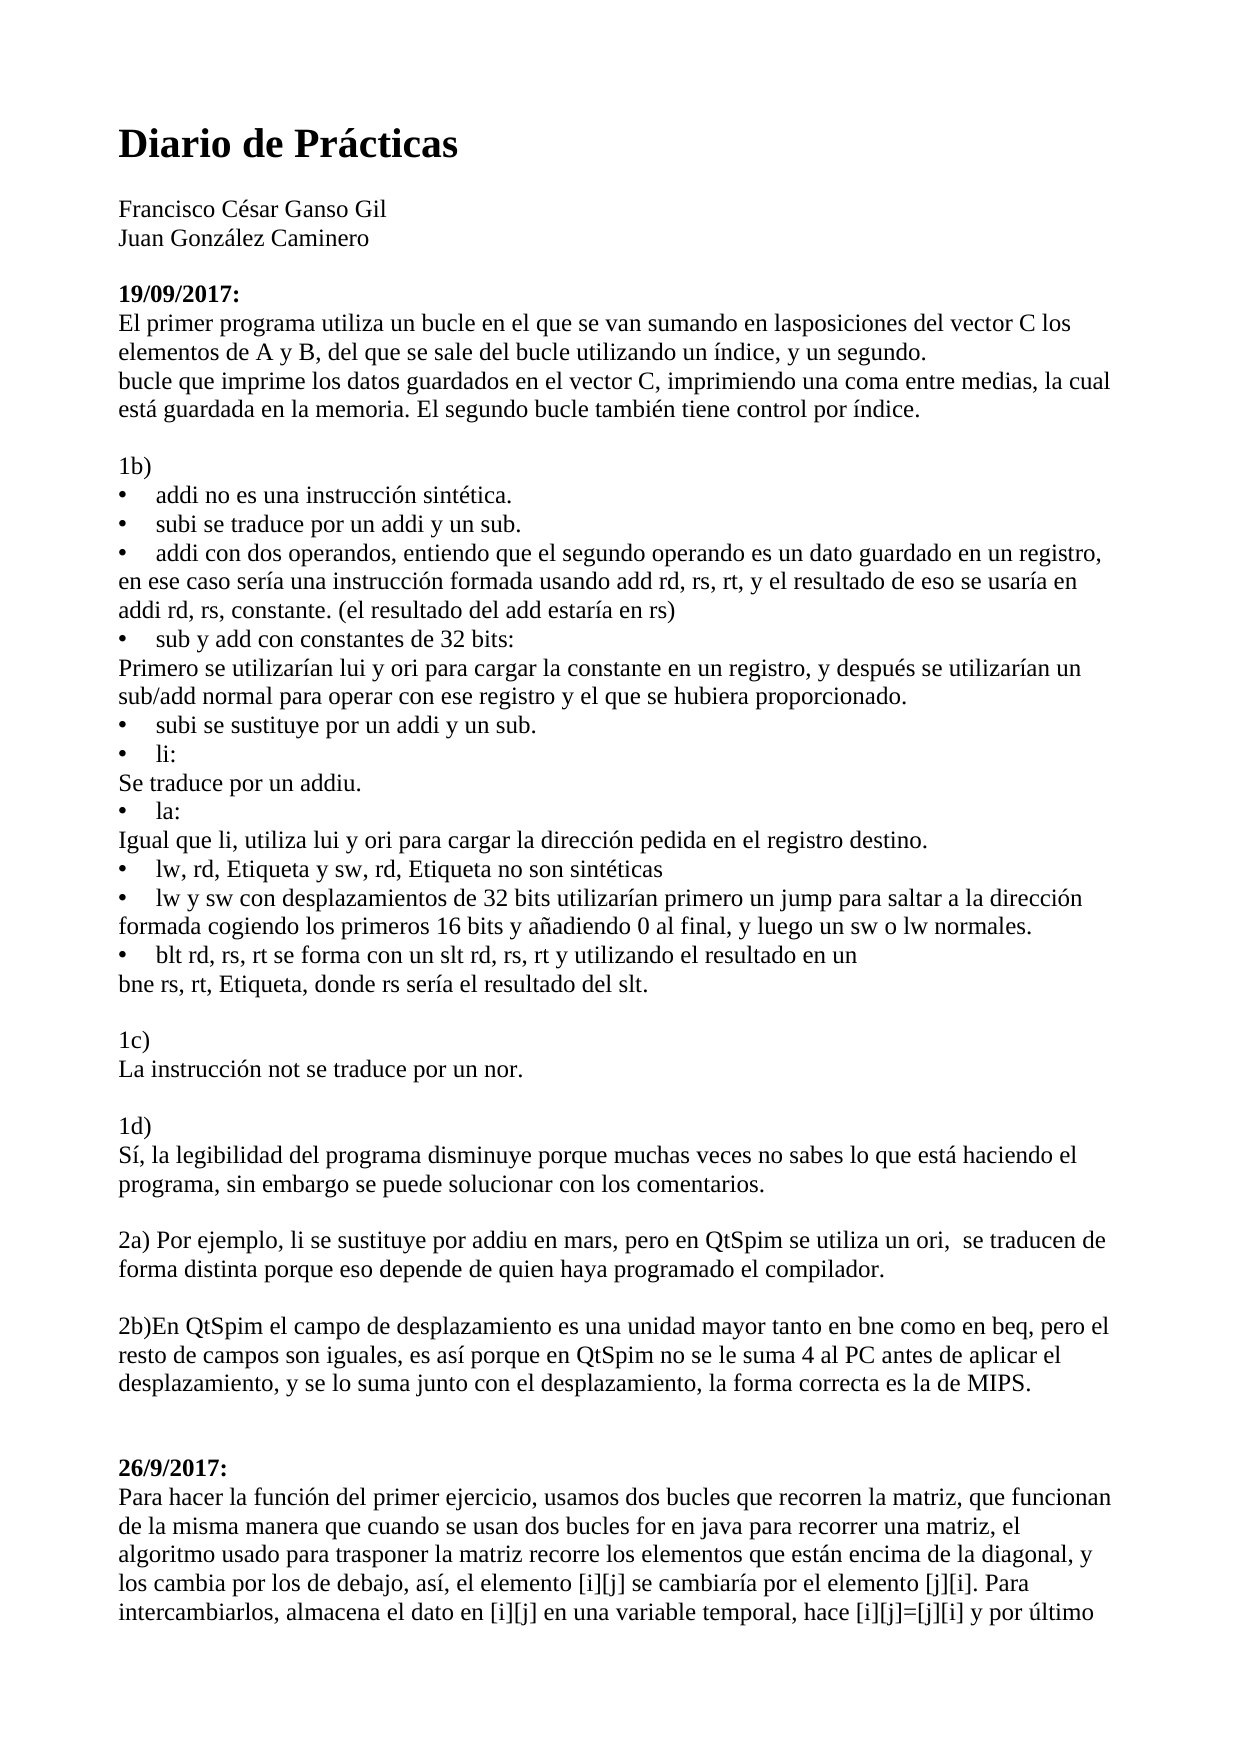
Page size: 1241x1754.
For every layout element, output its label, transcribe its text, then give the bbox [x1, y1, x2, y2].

text 1d) [118, 1111, 1122, 1140]
list la: [81, 796, 1122, 825]
text 26/9/2017: [118, 1453, 1122, 1482]
list subi se traduce por un addi y un sub. [81, 509, 1122, 538]
text Primero se utilizarían lui y ori para cargar la constante en un registro, y después se utilizarían un sub/add normal para operar con ese registro y el que se hubiera proporcionado. [118, 653, 1122, 710]
text bne rs, rt, Etiqueta, donde rs sería el resultado del slt. [118, 969, 1122, 998]
text Sí, la legibilidad del programa disminuye porque muchas veces no sabes lo que está haciendo el programa, sin embargo se puede solucionar con los comentarios. [118, 1140, 1122, 1197]
text Juan González Caminero [118, 223, 1122, 252]
text Para hacer la función del primer ejercicio, usamos dos bucles que recorren la matriz, que funcionan de la misma manera que cuando se usan dos bucles for en java para recorrer una matriz, el algoritmo usado para trasponer la matriz recorre los elementos que están encima de la diagonal, y los cambia por los de debajo, así, el elemento [i][j] se cambiaría por el elemento [j][i]. Para intercambiarlos, almacena el dato en [i][j] en una variable temporal, hace [i][j]=[j][i] y por último [118, 1482, 1122, 1626]
text 1b) [118, 451, 1122, 480]
list blt rd, rs, rt se forma con un slt rd, rs, rt y utilizando el resultado en un [81, 940, 1122, 969]
list lw y sw con desplazamientos de 32 bits utilizarían primero un jump para saltar a la dirección formada cogiendo los primeros 16 bits y añadiendo 0 al final, y luego un sw o lw normales. [81, 883, 1122, 940]
list addi con dos operandos, entiendo que el segundo operando es un dato guardado en un registro, en ese caso sería una instrucción formada usando add rd, rs, rt, y el resultado de eso se usaría en addi rd, rs, constante. (el resultado del add estaría en rs) [81, 538, 1122, 624]
text 2b)En QtSpim el campo de desplazamiento es una unidad mayor tanto en bne como en beq, pero el resto de campos son iguales, es así porque en QtSpim no se le suma 4 al PC antes de aplicar el desplazamiento, y se lo suma junto con el desplazamiento, la forma correcta es la de MIPS. [118, 1311, 1122, 1397]
text Se traduce por un addiu. [118, 768, 1122, 796]
list subi se sustituye por un addi y un sub. [81, 710, 1122, 739]
text 19/09/2017: [118, 279, 1122, 308]
text Francisco César Ganso Gil [118, 194, 1122, 223]
text bucle que imprime los datos guardados en el vector C, imprimiendo una coma entre medias, la cual está guardada en la memoria. El segundo bucle también tiene control por índice. [118, 366, 1122, 423]
list lw, rd, Etiqueta y sw, rd, Etiqueta no son sintéticas [81, 854, 1122, 883]
list sub y add con constantes de 32 bits: [81, 624, 1122, 653]
text El primer programa utiliza un bucle en el que se van sumando en lasposiciones del vector C los elementos de A y B, del que se sale del bucle utilizando un índice, y un segundo. [118, 308, 1122, 366]
text Diario de Prácticas [118, 118, 1122, 166]
text 2a) Por ejemplo, li se sustituye por addiu en mars, pero en QtSpim se utiliza un ori, se traducen de forma distinta porque eso depende de quien haya programado el compilador. [118, 1225, 1122, 1283]
text 1c) [118, 1026, 1122, 1054]
list li: [81, 739, 1122, 768]
text La instrucción not se traduce por un nor. [118, 1054, 1122, 1083]
list addi no es una instrucción sintética. [81, 480, 1122, 509]
text Igual que li, utiliza lui y ori para cargar la dirección pedida en el registro destino. [118, 825, 1122, 854]
